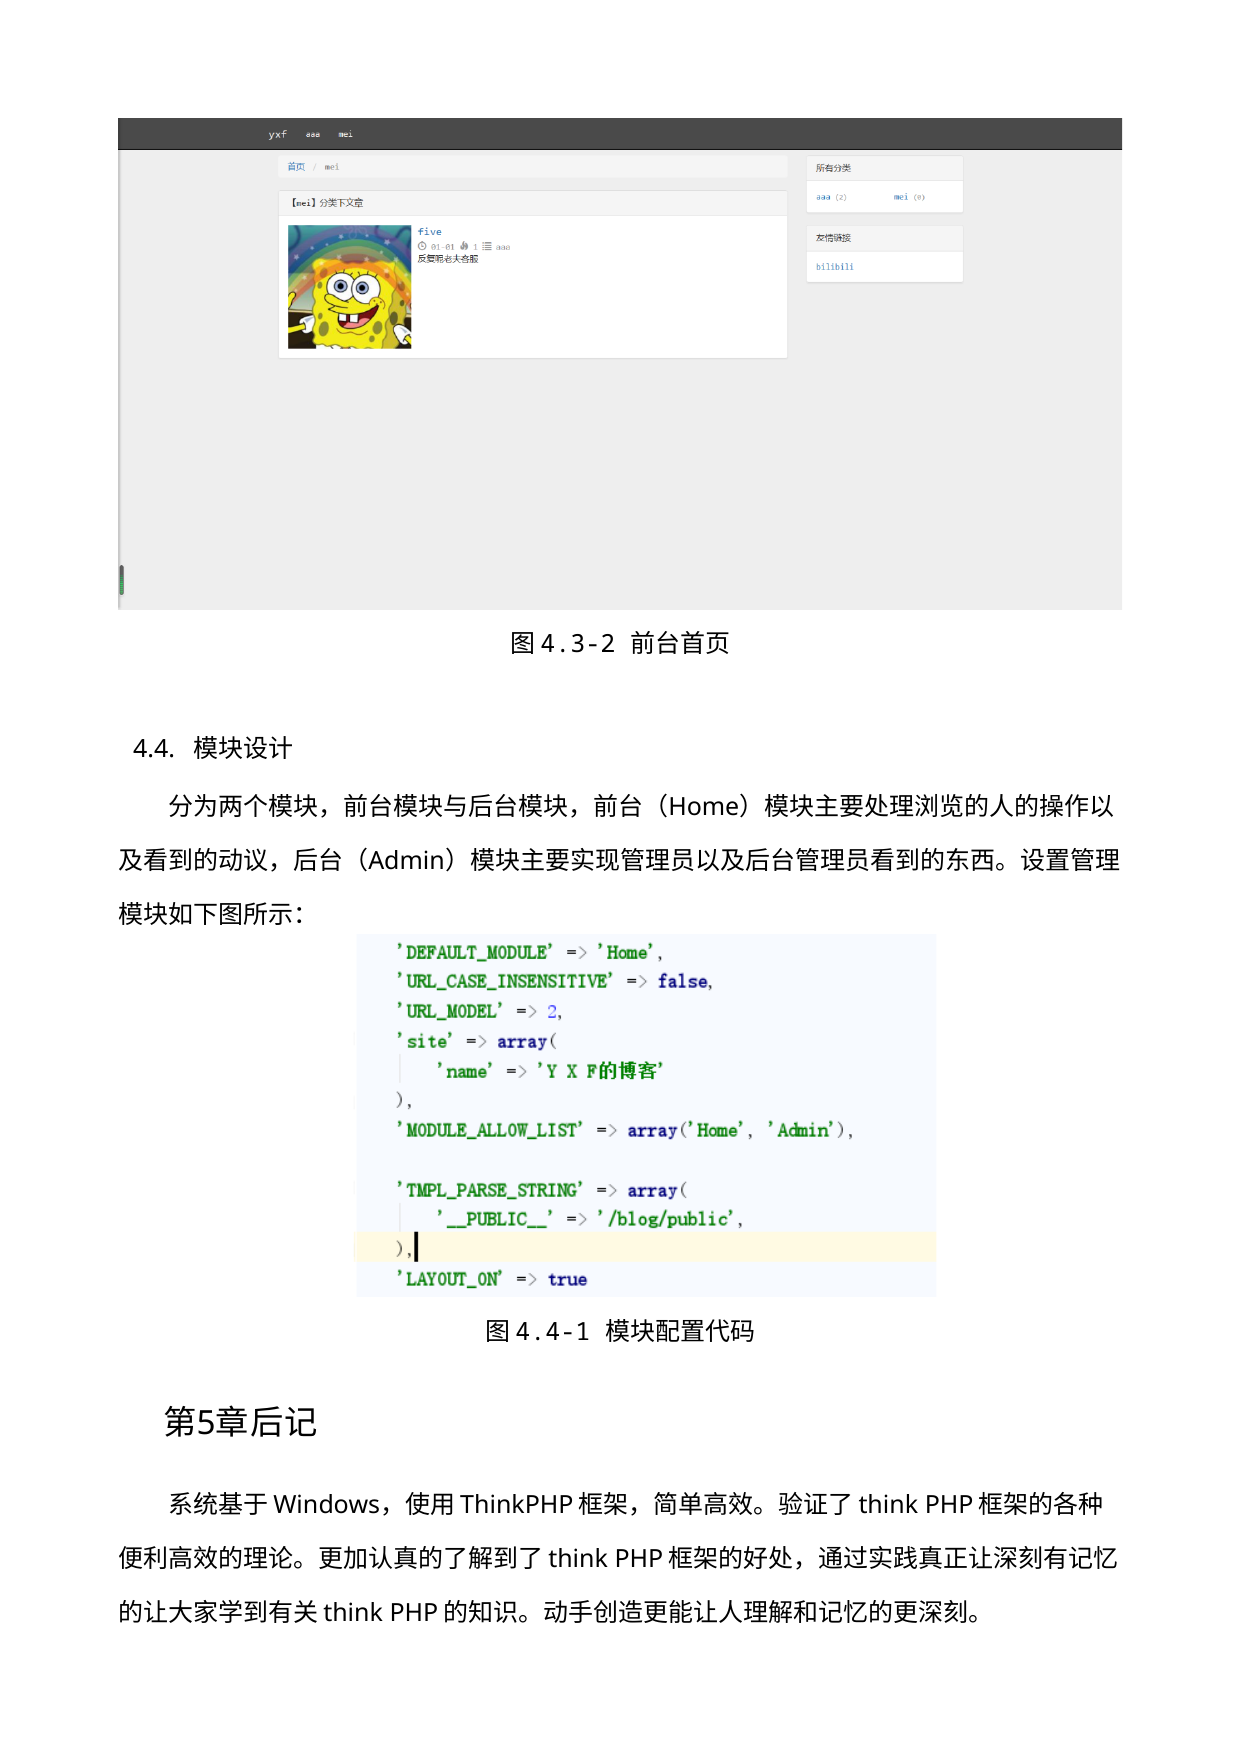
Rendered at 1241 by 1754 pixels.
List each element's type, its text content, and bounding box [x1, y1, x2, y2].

text 系统基于Windows，使用ThinkPHP框架，简单高效。验证了think PHP框架的各种便利高效的理论。更加认真的了解到了think PHP框架的好处，通过实践真正让深刻有记忆的让大家学到有关think PHP的知识。动手创造更能让人理解和记忆的更深刻。 [118, 1470, 1122, 1632]
text 分为两个模块，前台模块与后台模块，前台（Home）模块主要处理浏览的人的操作以及看到的动议，后台（Admin）模块主要实现管理员以及后台管理员看到的东西。设置管理模块如下图所示： [118, 772, 1122, 934]
subtitle 后记 [163, 1396, 1122, 1444]
text 图4.4-1 模块配置代码 [118, 1297, 1122, 1351]
subtitle 模块设计 [133, 728, 1122, 764]
text 图4.3-2 前台首页 [118, 610, 1122, 663]
